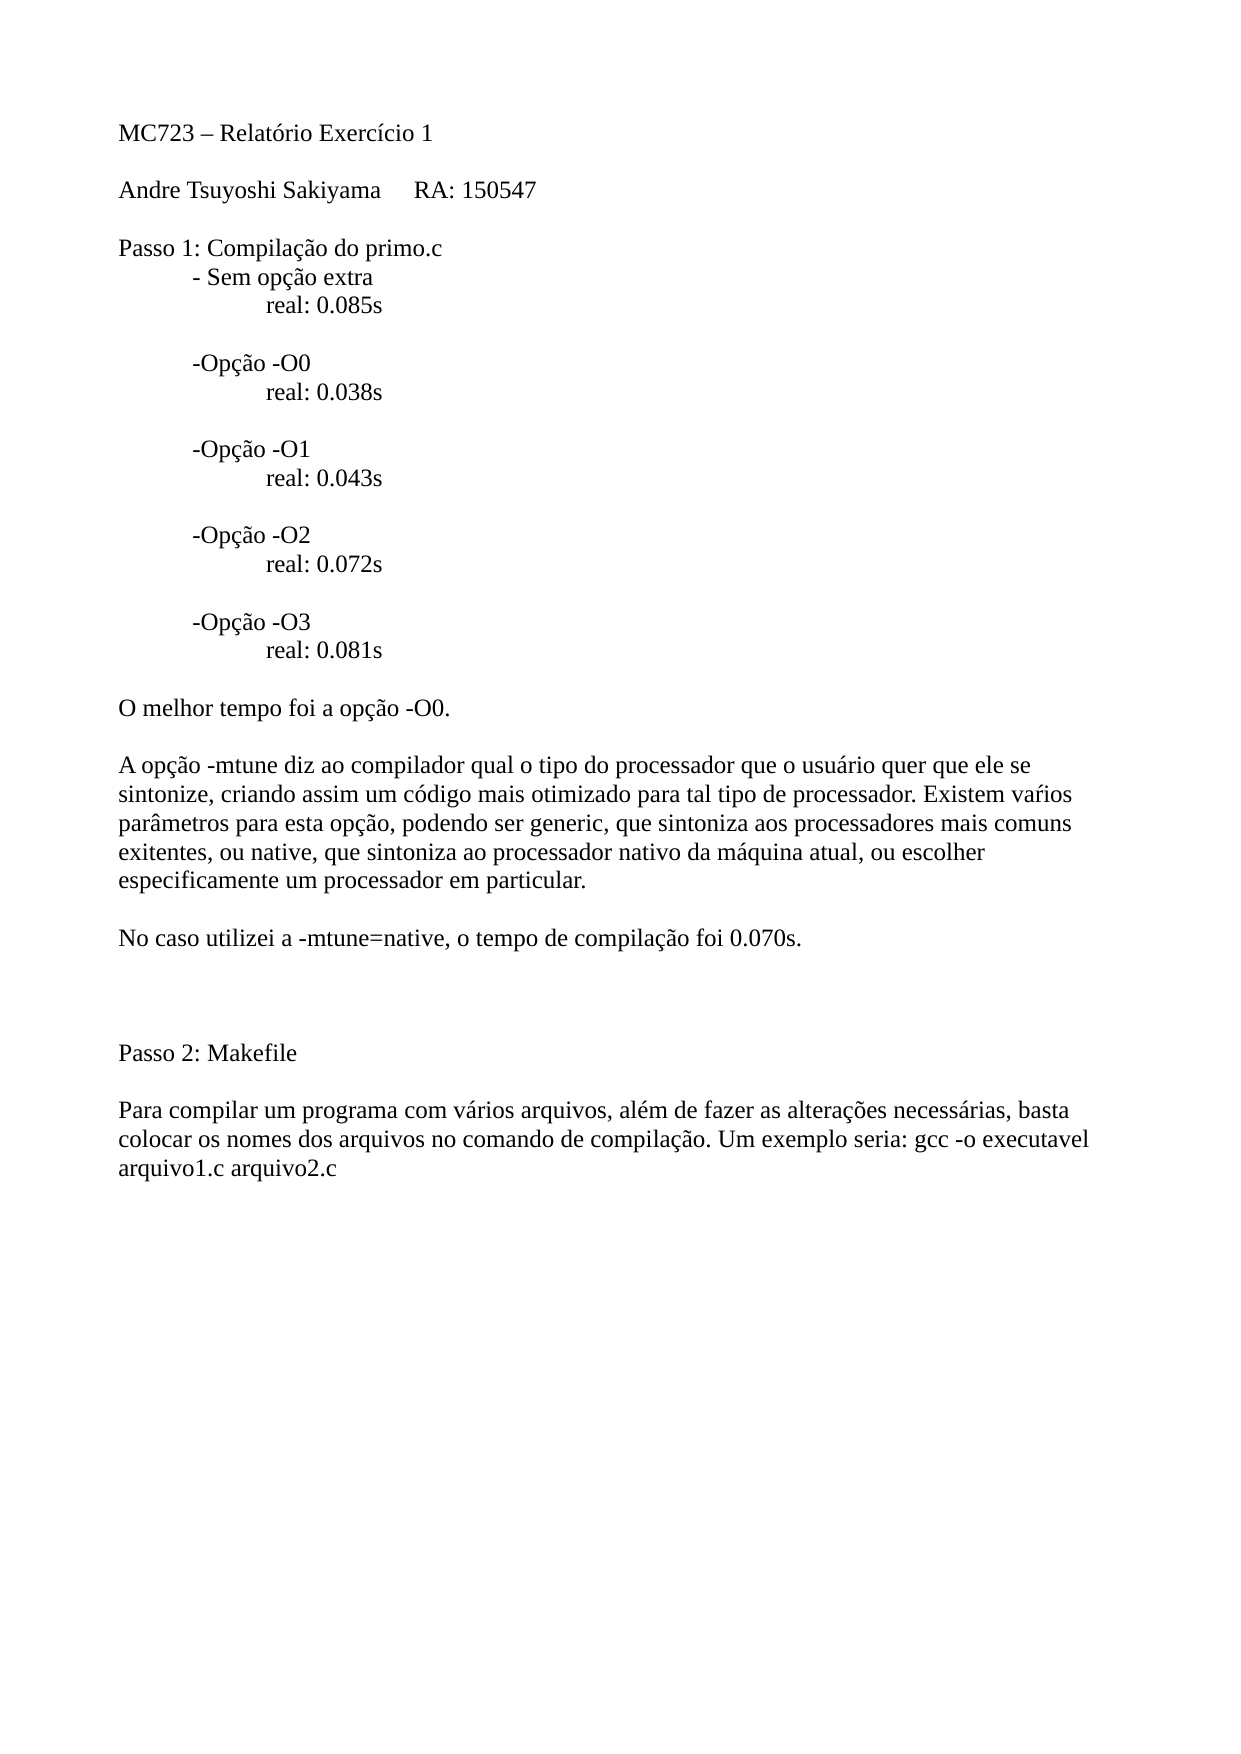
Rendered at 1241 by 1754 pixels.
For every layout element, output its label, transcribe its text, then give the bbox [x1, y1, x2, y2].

text real: 0.085s [118, 291, 1122, 319]
text -Opção -O0 [118, 348, 1122, 377]
text A opção -mtune diz ao compilador qual o tipo do processador que o usuário quer que ele se sintonize, criando assim um código mais otimizado para tal tipo de processador. Existem vaŕios parâmetros para esta opção, podendo ser generic, que sintoniza aos processadores mais comuns exitentes, ou native, que sintoniza ao processador nativo da máquina atual, ou escolher especificamente um processador em particular. [118, 751, 1122, 894]
text -Opção -O1 [118, 434, 1122, 463]
text Passo 2: Makefile [118, 1038, 1122, 1067]
text No caso utilizei a -mtune=native, o tempo de compilação foi 0.070s. [118, 923, 1122, 952]
text Passo 1: Compilação do primo.c [118, 233, 1122, 262]
text O melhor tempo foi a opção -O0. [118, 693, 1122, 722]
text - Sem opção extra [118, 262, 1122, 291]
text real: 0.043s [118, 463, 1122, 492]
text real: 0.072s [118, 549, 1122, 578]
text MC723 – Relatório Exercício 1 [118, 118, 1122, 147]
text Para compilar um programa com vários arquivos, além de fazer as alterações necessárias, basta colocar os nomes dos arquivos no comando de compilação. Um exemplo seria: gcc -o executavel arquivo1.c arquivo2.c [118, 1096, 1122, 1182]
text real: 0.038s [118, 377, 1122, 406]
text -Opção -O2 [118, 521, 1122, 549]
text real: 0.081s [118, 636, 1122, 664]
text -Opção -O3 [118, 607, 1122, 636]
text Andre Tsuyoshi Sakiyama RA: 150547 [118, 176, 1122, 204]
